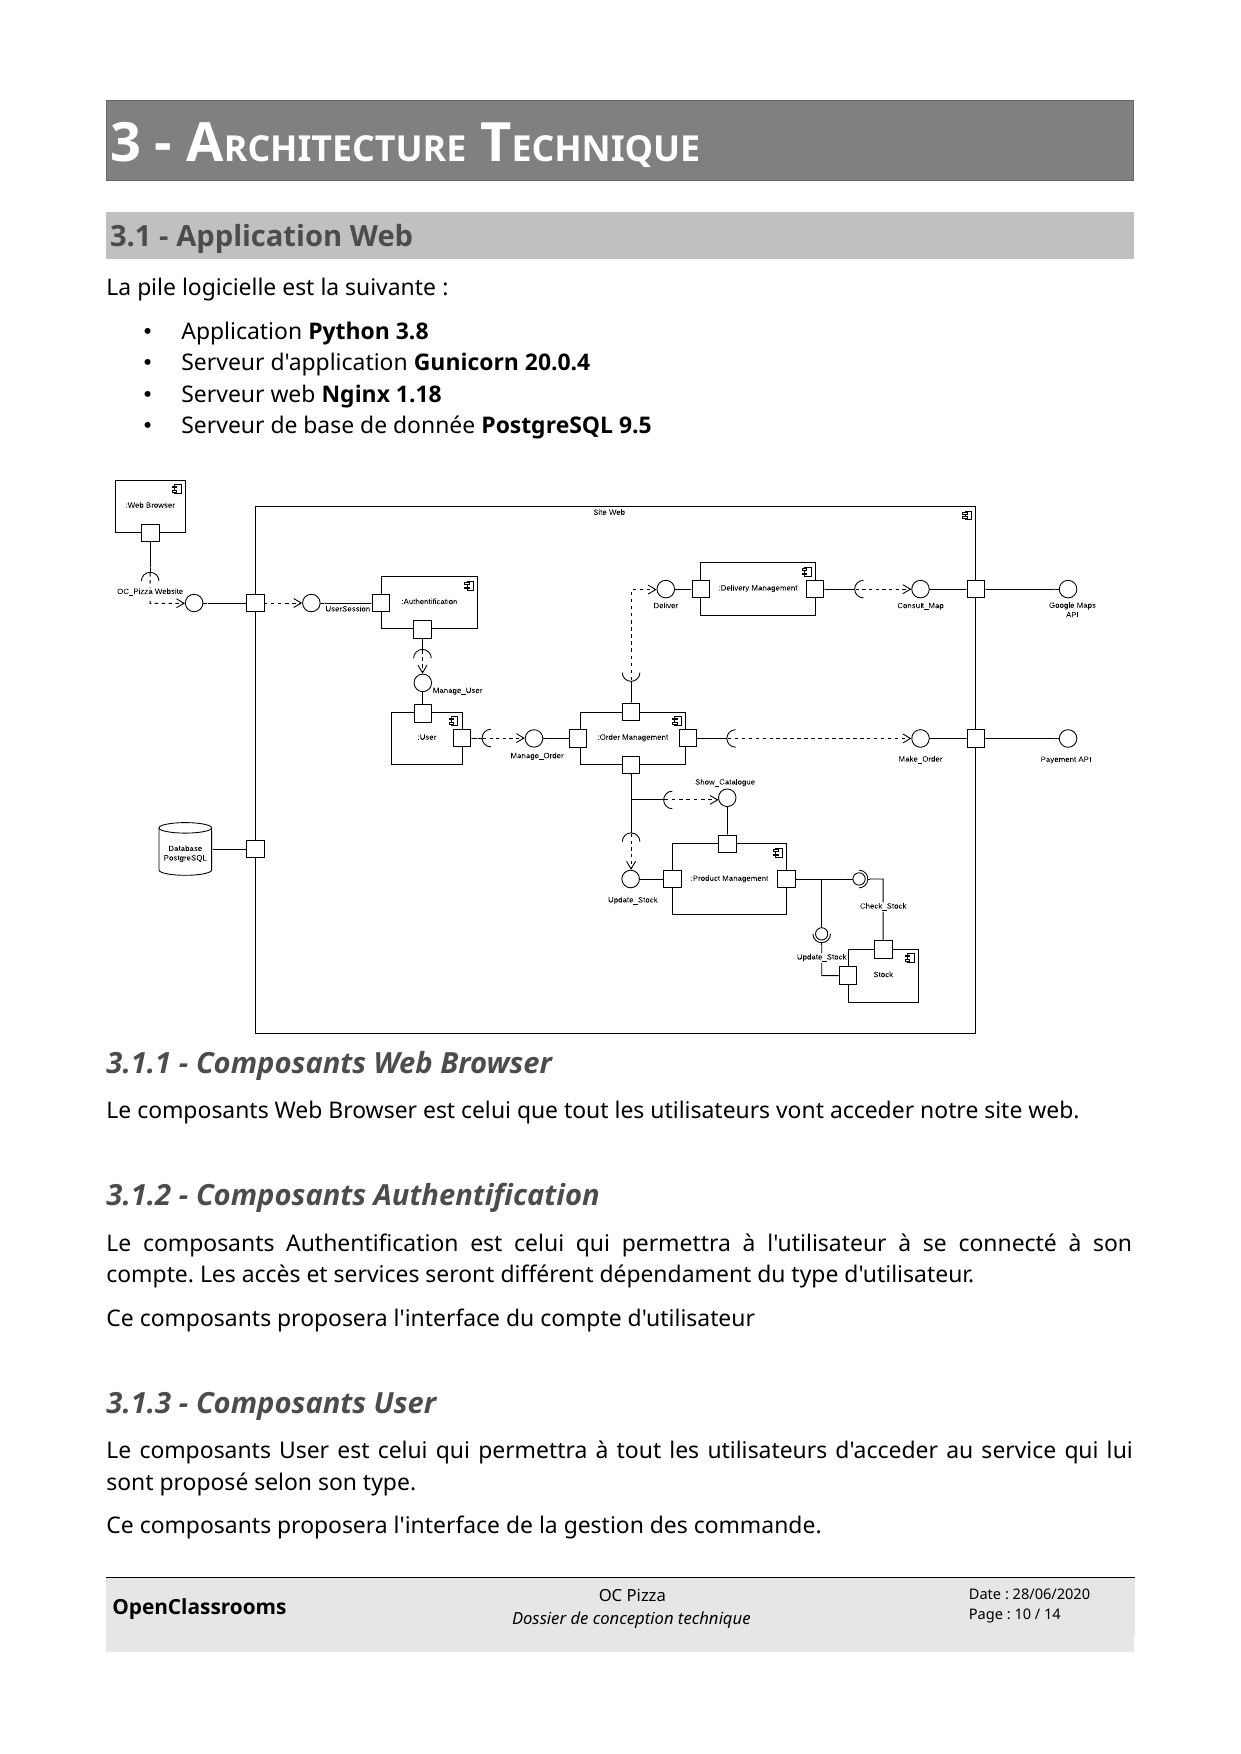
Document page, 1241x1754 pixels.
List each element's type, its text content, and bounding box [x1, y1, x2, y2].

text Le composants User est celui qui permettra à tout les utilisateurs d'acceder au service qui lui sont proposé selon son type. [106, 1434, 1134, 1497]
subtitle Composants Authentification [106, 1175, 1134, 1214]
list Application Python 3.8 [144, 315, 1134, 346]
text Le composants Web Browser est celui que tout les utilisateurs vont acceder notre site web. [106, 1094, 1134, 1126]
text Ce composants proposera l'interface de la gestion des commande. [106, 1509, 1134, 1541]
text Ce composants proposera l'interface du compte d'utilisateur [106, 1302, 1134, 1333]
list Serveur web Nginx 1.18 [144, 377, 1134, 409]
subtitle Composants User [106, 1382, 1134, 1422]
subtitle Application Web [107, 213, 1133, 258]
list Serveur de base de donnée PostgreSQL 9.5 [144, 409, 1134, 440]
text La pile logicielle est la suivante : [106, 271, 1134, 302]
subtitle Architecture Technique [107, 101, 1133, 180]
text Le composants Authentification est celui qui permettra à l'utilisateur à se connecté à son compte. Les accès et services seront différent dépendament du type d'utilisateur. [106, 1227, 1134, 1289]
list Serveur d'application Gunicorn 20.0.4 [144, 346, 1134, 377]
subtitle Composants Web Browser [106, 1043, 1134, 1082]
